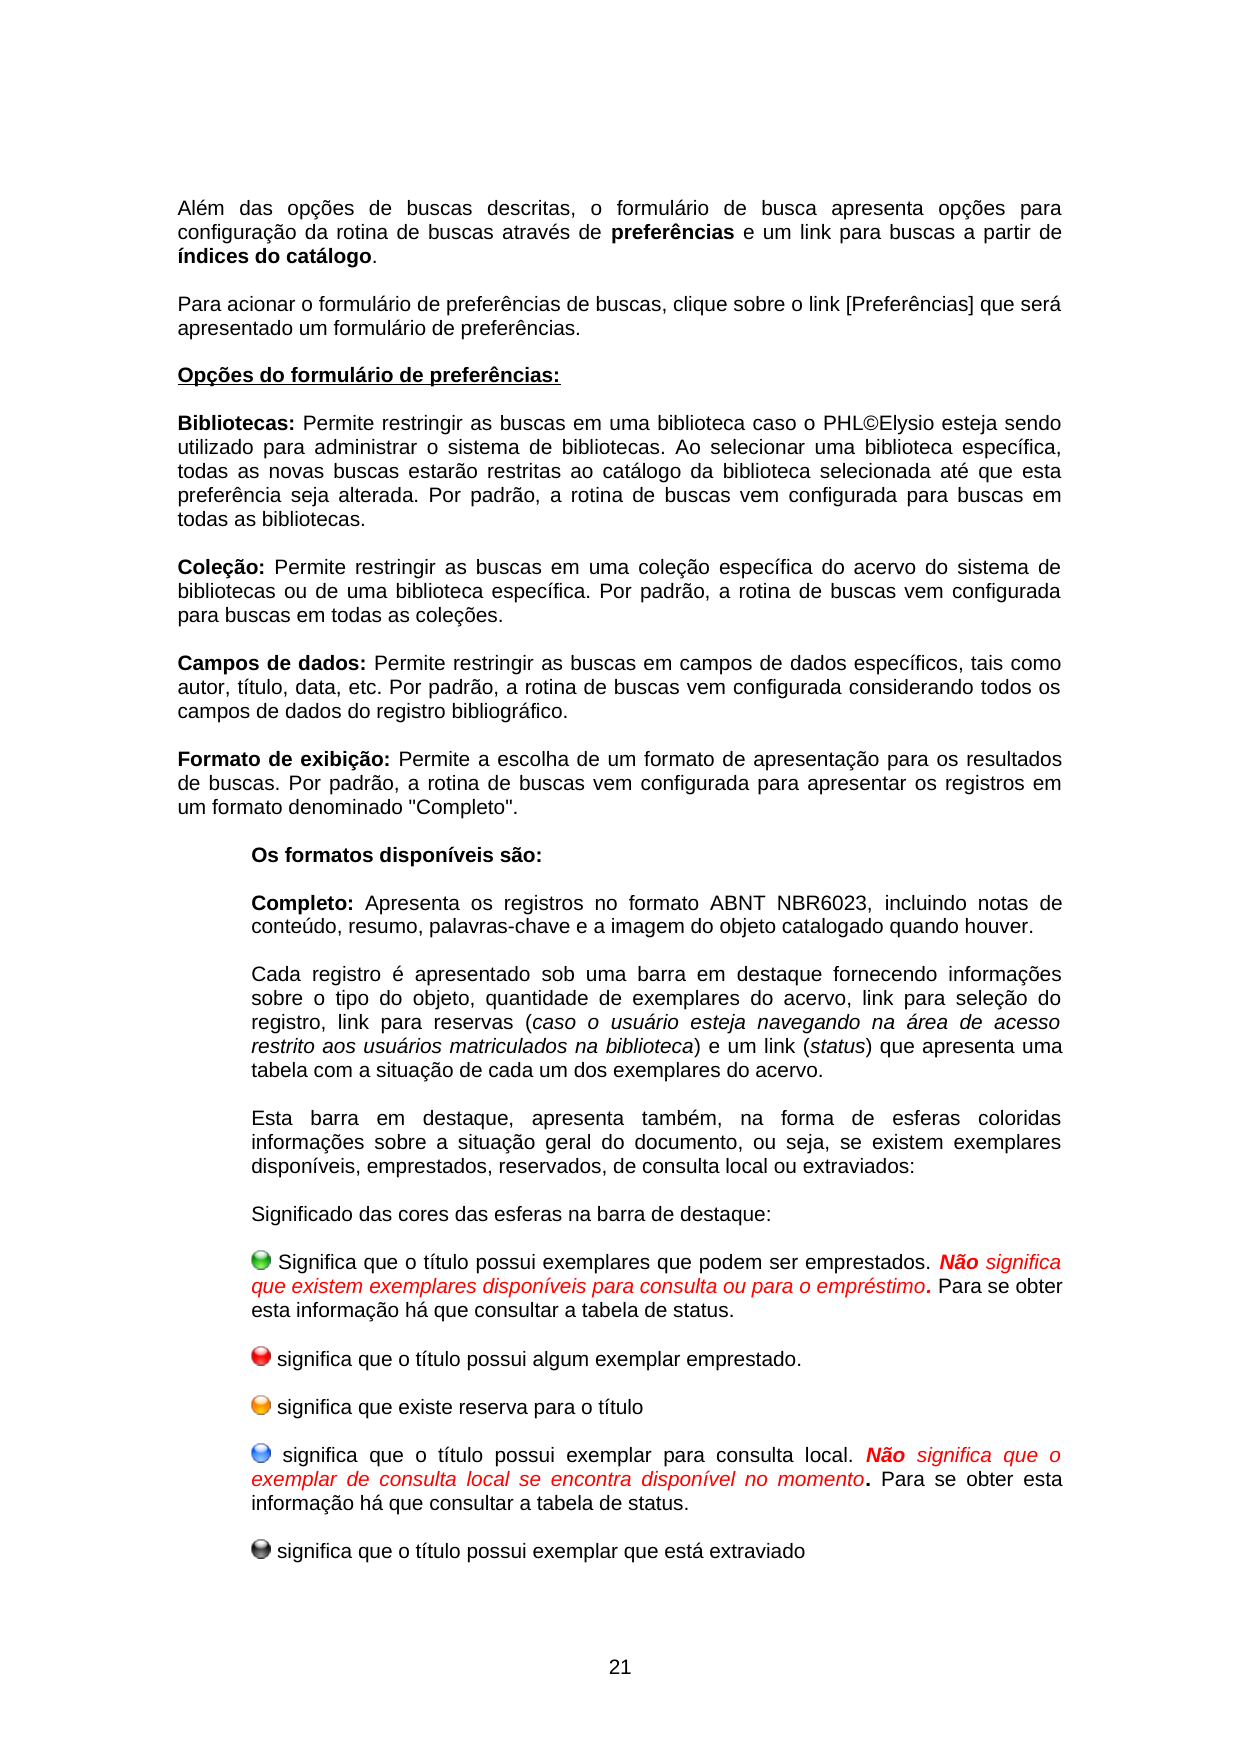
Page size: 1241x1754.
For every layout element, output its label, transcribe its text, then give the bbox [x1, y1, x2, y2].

picture [251, 1394, 271, 1415]
text Opções do formulário de preferências: [177, 363, 1063, 387]
picture [251, 1442, 271, 1463]
text Significa que o título possui exemplares que podem ser emprestados. Não significa que existem exemplares disponíveis para consulta ou para o empréstimo. Para se obter esta informação há que consultar a tabela de status. [251, 1250, 1063, 1322]
text Coleção: Permite restringir as buscas em uma coleção específica do acervo do sistema de bibliotecas ou de uma biblioteca específica. Por padrão, a rotina de buscas vem configurada para buscas em todas as coleções. [177, 555, 1063, 627]
text significa que o título possui exemplar que está extraviado [251, 1539, 1063, 1563]
picture [251, 1538, 271, 1559]
text Cada registro é apresentado sob uma barra em destaque fornecendo informações sobre o tipo do objeto, quantidade de exemplares do acervo, link para seleção do registro, link para reservas (caso o usuário esteja navegando na área de acesso restrito aos usuários matriculados na biblioteca) e um link (status) que apresenta uma tabela com a situação de cada um dos exemplares do acervo. [251, 962, 1063, 1082]
text Campos de dados: Permite restringir as buscas em campos de dados específicos, tais como autor, título, data, etc. Por padrão, a rotina de buscas vem configurada considerando todos os campos de dados do registro bibliográfico. [177, 651, 1063, 723]
text Bibliotecas: Permite restringir as buscas em uma biblioteca caso o PHL©Elysio esteja sendo utilizado para administrar o sistema de bibliotecas. Ao selecionar uma biblioteca específica, todas as novas buscas estarão restritas ao catálogo da biblioteca selecionada até que esta preferência seja alterada. Por padrão, a rotina de buscas vem configurada para buscas em todas as bibliotecas. [177, 411, 1063, 531]
text significa que o título possui algum exemplar emprestado. [251, 1346, 1063, 1370]
text Completo: Apresenta os registros no formato ABNT NBR6023, incluindo notas de conteúdo, resumo, palavras-chave e a imagem do objeto catalogado quando houver. [251, 890, 1063, 938]
text Formato de exibição: Permite a escolha de um formato de apresentação para os resultados de buscas. Por padrão, a rotina de buscas vem configurada para apresentar os registros em um formato denominado "Completo". [177, 747, 1063, 818]
text Além das opções de buscas descritas, o formulário de busca apresenta opções para configuração da rotina de buscas através de preferências e um link para buscas a partir de índices do catálogo. [177, 196, 1063, 267]
text Os formatos disponíveis são: [251, 842, 1063, 866]
text Significado das cores das esferas na barra de destaque: [251, 1202, 1063, 1226]
picture [251, 1346, 271, 1366]
text significa que existe reserva para o título [251, 1394, 1063, 1419]
text significa que o título possui exemplar para consulta local. Não significa que o exemplar de consulta local se encontra disponível no momento. Para se obter esta informação há que consultar a tabela de status. [251, 1443, 1063, 1515]
text Para acionar o formulário de preferências de buscas, clique sobre o link [Preferências] que será apresentado um formulário de preferências. [177, 291, 1063, 339]
picture [251, 1249, 271, 1270]
text Esta barra em destaque, apresenta também, na forma de esferas coloridas informações sobre a situação geral do documento, ou seja, se existem exemplares disponíveis, emprestados, reservados, de consulta local ou extraviados: [251, 1106, 1063, 1178]
